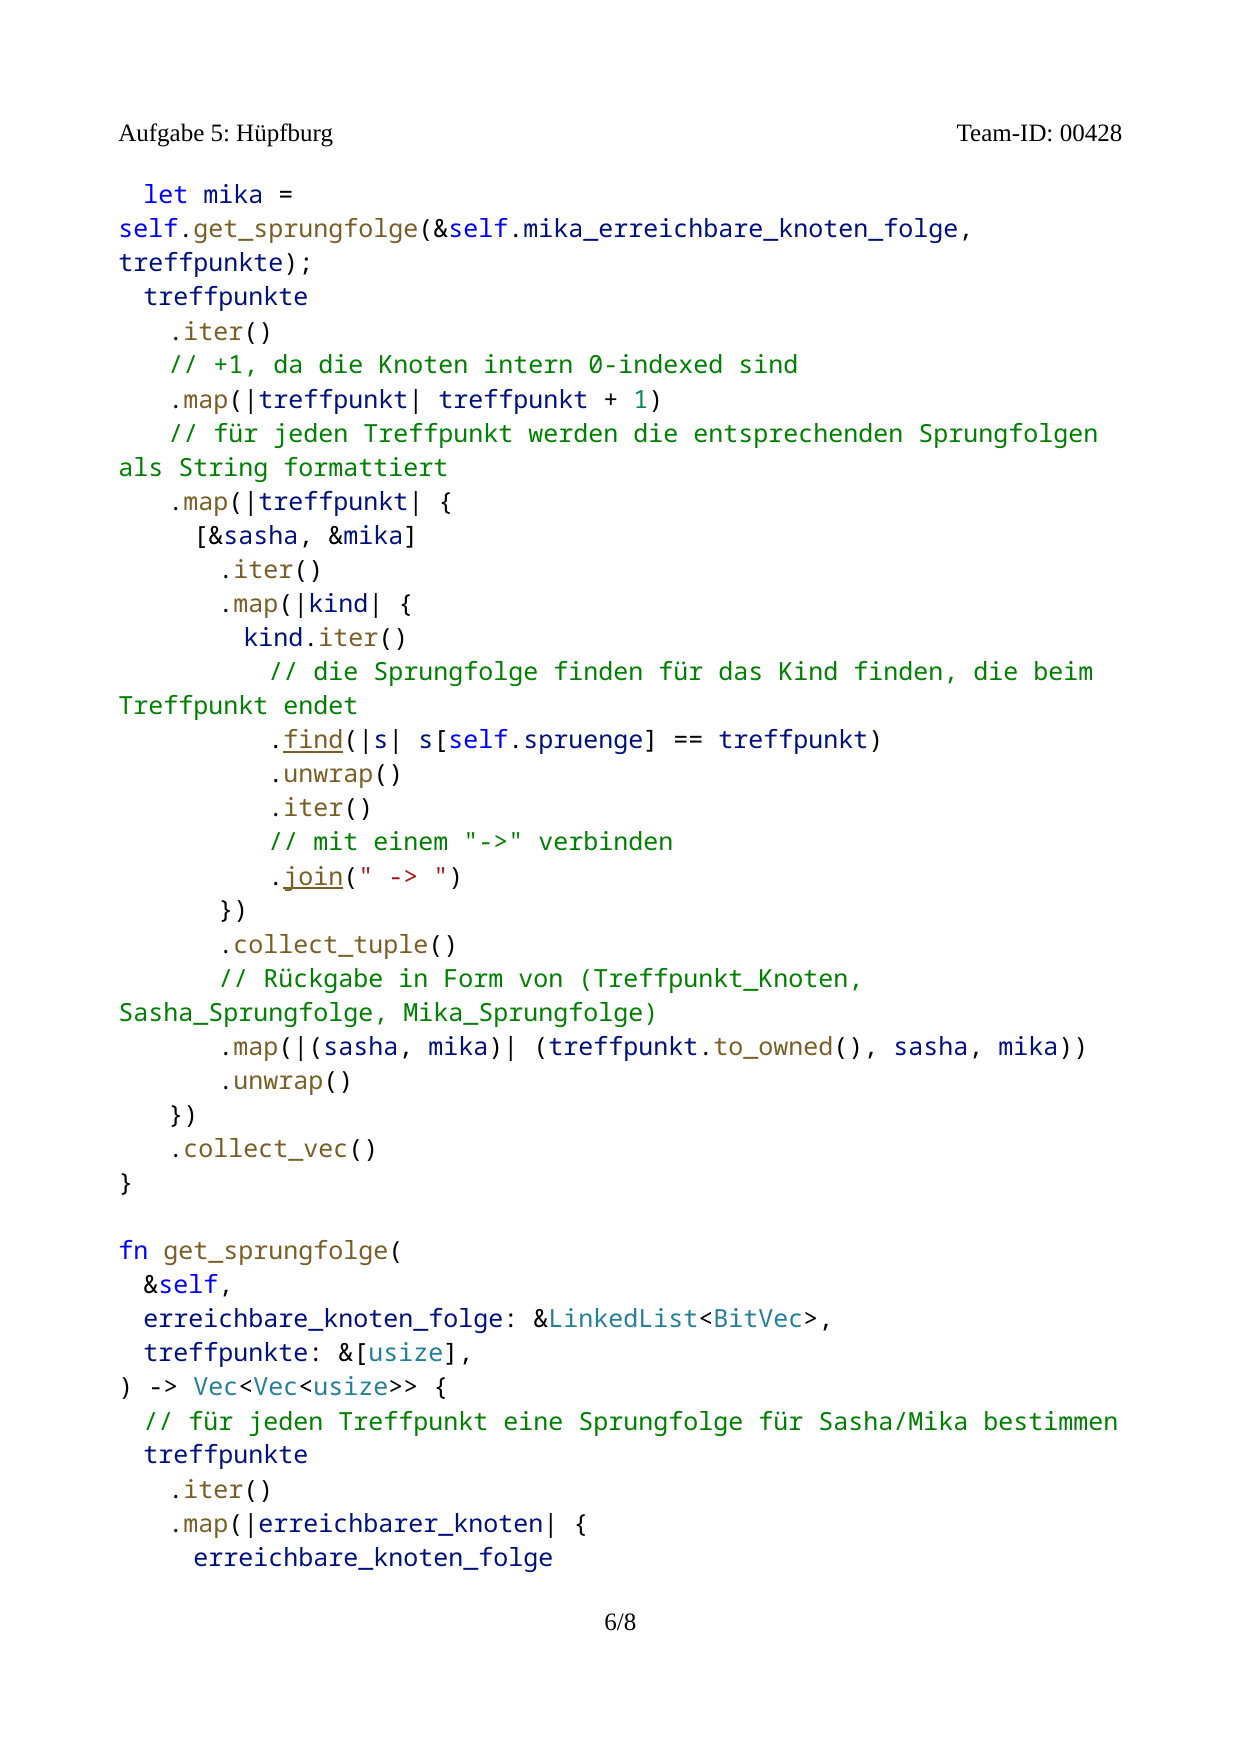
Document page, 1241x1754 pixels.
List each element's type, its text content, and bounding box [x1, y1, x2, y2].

text .join(" -> ") [118, 858, 1122, 892]
text erreichbare_knoten_folge: &LinkedList<BitVec>, [118, 1301, 1122, 1335]
text kind.iter() [118, 620, 1122, 654]
text .collect_tuple() [118, 926, 1122, 960]
text // Rückgabe in Form von (Treffpunkt_Knoten, Sasha_Sprungfolge, Mika_Sprungfolge) [118, 960, 1122, 1028]
text .find(|s| s[self.spruenge] == treffpunkt) [118, 722, 1122, 756]
text ) -> Vec<Vec<usize>> { [118, 1369, 1122, 1403]
text .map(|treffpunkt| treffpunkt + 1) [118, 381, 1122, 415]
text .map(|erreichbarer_knoten| { [118, 1505, 1122, 1539]
text treffpunkte [118, 1437, 1122, 1471]
text }) [118, 1097, 1122, 1131]
text // +1, da die Knoten intern 0-indexed sind [118, 347, 1122, 381]
text .unwrap() [118, 756, 1122, 790]
text erreichbare_knoten_folge [118, 1539, 1122, 1573]
text // mit einem "->" verbinden [118, 824, 1122, 858]
text fn get_sprungfolge( [118, 1233, 1122, 1267]
text .iter() [118, 552, 1122, 586]
text treffpunkte: &[usize], [118, 1335, 1122, 1369]
text // die Sprungfolge finden für das Kind finden, die beim Treffpunkt endet [118, 654, 1122, 722]
text [&sasha, &mika] [118, 517, 1122, 552]
text .map(|treffpunkt| { [118, 483, 1122, 517]
text } [118, 1165, 1122, 1199]
text }) [118, 892, 1122, 926]
text .iter() [118, 1471, 1122, 1505]
text .iter() [118, 790, 1122, 824]
text .collect_vec() [118, 1131, 1122, 1165]
text let mika = self.get_sprungfolge(&self.mika_erreichbare_knoten_folge, treffpunkte); [118, 177, 1122, 279]
text .map(|(sasha, mika)| (treffpunkt.to_owned(), sasha, mika)) [118, 1028, 1122, 1062]
text // für jeden Treffpunkt eine Sprungfolge für Sasha/Mika bestimmen [118, 1403, 1122, 1437]
text treffpunkte [118, 279, 1122, 313]
text .unwrap() [118, 1062, 1122, 1097]
text .map(|kind| { [118, 586, 1122, 620]
text &self, [118, 1267, 1122, 1301]
text .iter() [118, 313, 1122, 347]
text // für jeden Treffpunkt werden die entsprechenden Sprungfolgen als String formattiert [118, 415, 1122, 483]
